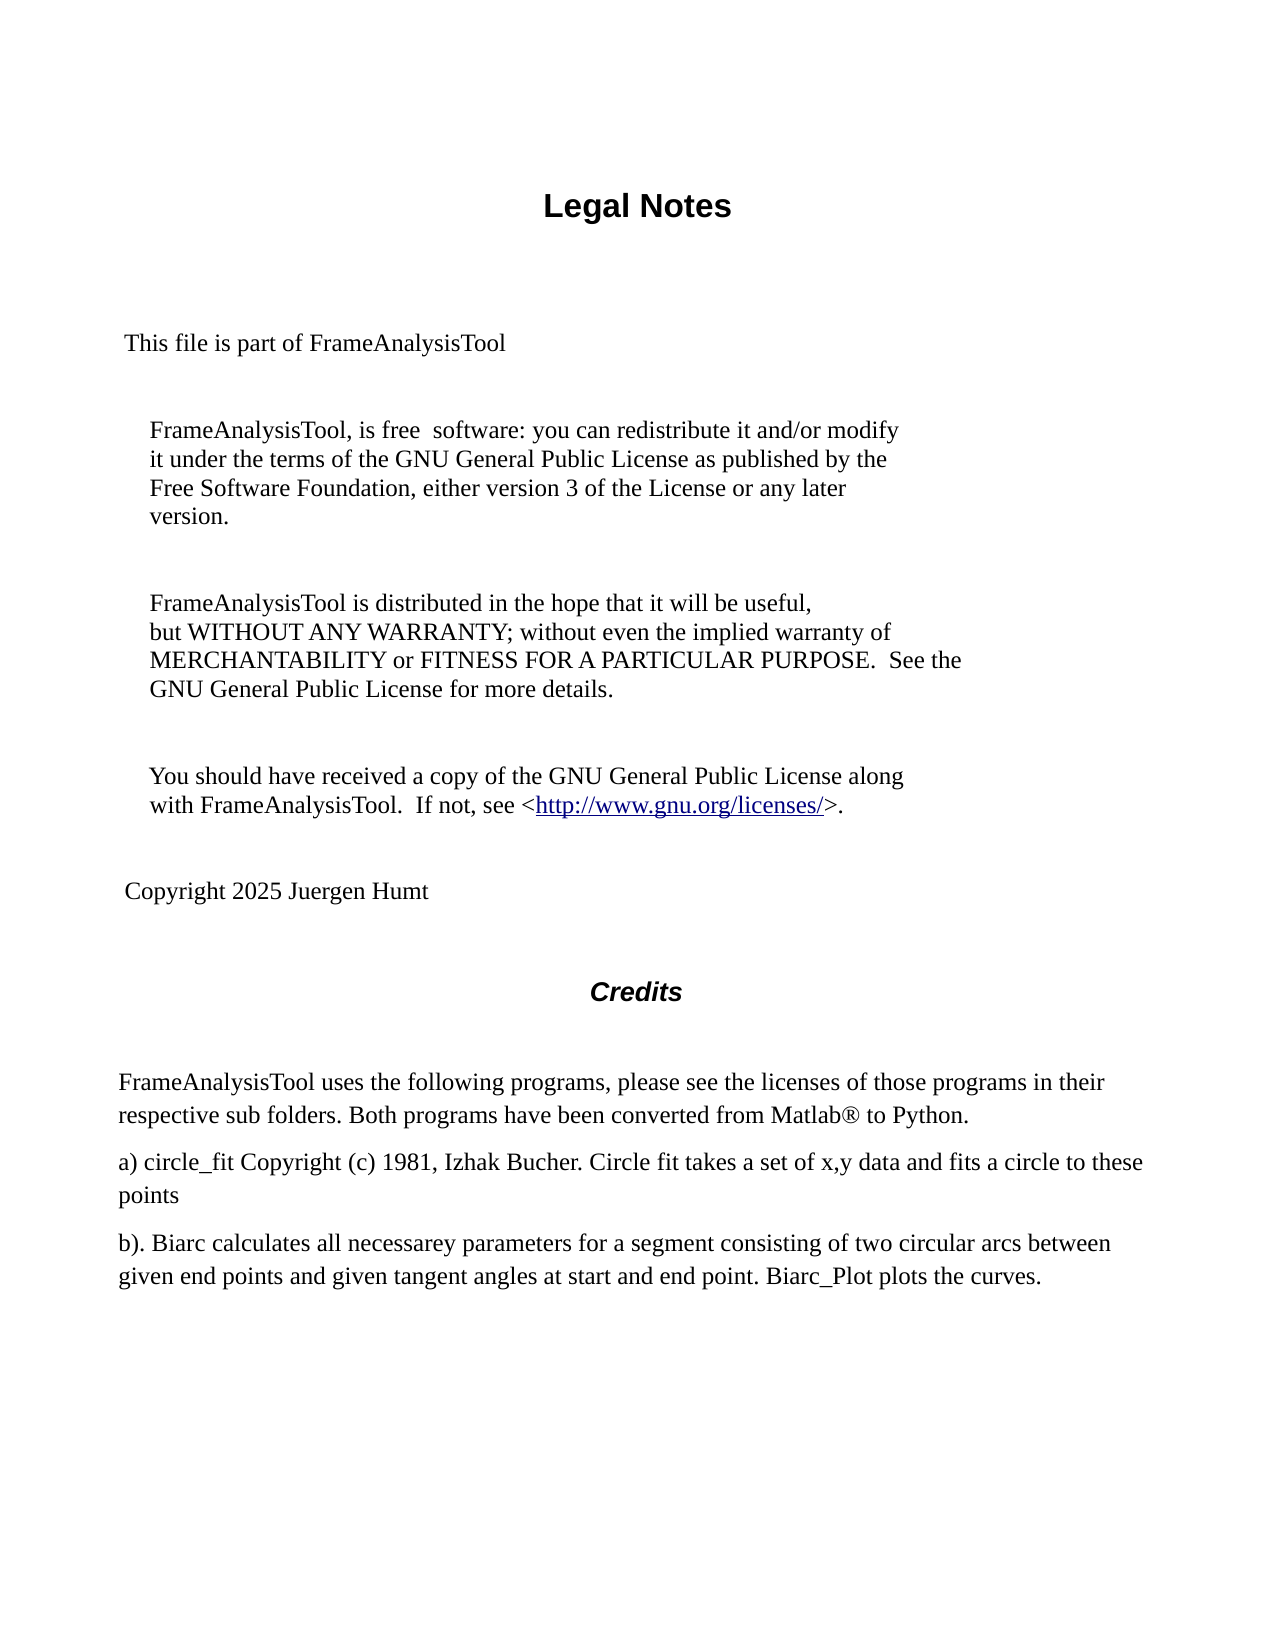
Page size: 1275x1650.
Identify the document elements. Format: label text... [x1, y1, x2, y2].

text FrameAnalysisTool, is free software: you can redistribute it and/or modify it under the terms of the GNU General Public License as published by the Free Software Foundation, either version 3 of the License or any later version. [118, 415, 1157, 530]
text FrameAnalysisTool is distributed in the hope that it will be useful, but WITHOUT ANY WARRANTY; without even the implied warranty of MERCHANTABILITY or FITNESS FOR A PARTICULAR PURPOSE. See the GNU General Public License for more details. [118, 588, 1157, 703]
text Copyright 2025 Juergen Humt [118, 876, 1157, 905]
text FrameAnalysisTool uses the following programs, please see the licenses of those programs in their respective sub folders. Both programs have been converted from Matlab® to Python. [118, 1067, 1157, 1129]
text You should have received a copy of the GNU General Public License along with FrameAnalysisTool. If not, see <http://www.gnu.org/licenses/>. [118, 761, 1157, 818]
subtitle Legal Notes [118, 187, 1157, 225]
subtitle Credits [118, 976, 1157, 1007]
text a) circle_fit Copyright (c) 1981, Izhak Bucher. Circle fit takes a set of x,y data and fits a circle to these points [118, 1147, 1157, 1209]
text b). Biarc calculates all necessarey parameters for a segment consisting of two circular arcs between given end points and given tangent angles at start and end point. Biarc_Plot plots the curves. [118, 1228, 1157, 1290]
text This file is part of FrameAnalysisTool [118, 328, 1157, 357]
